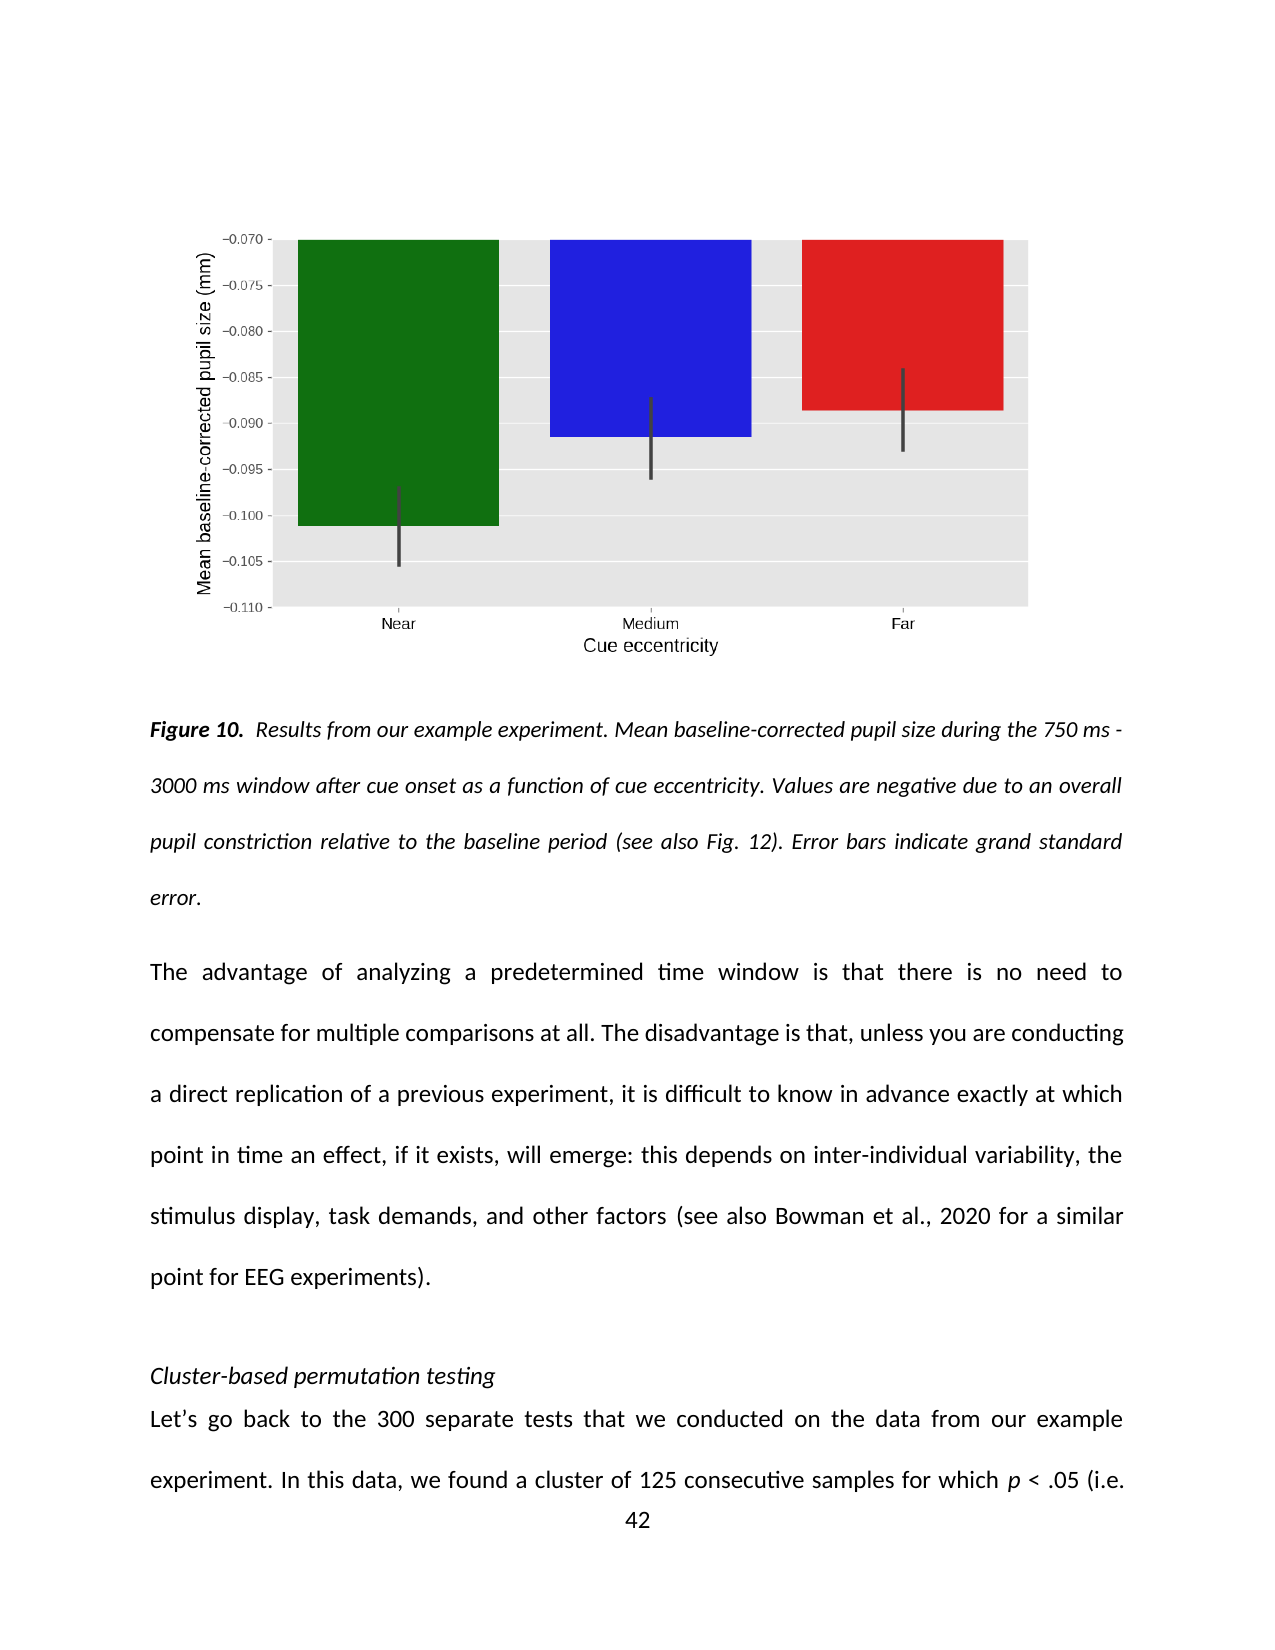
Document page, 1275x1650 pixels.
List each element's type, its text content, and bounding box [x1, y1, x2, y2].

picture [150, 180, 1125, 668]
text Let’s go back to the 300 separate tests that we conducted on the data from our example experiment. In this data, we found a cluster of 125 consecutive samples for which p < .05 (i.e. [150, 1403, 1125, 1494]
text The advantage of analyzing a predetermined time window is that there is no need to compensate for multiple comparisons at all. The disadvantage is that, unless you are conducting a direct replication of a previous experiment, it is difficult to know in advance exactly at which point in time an effect, if it exists, will emerge: this depends on inter-individual variability, the stimulus display, task demands, and other factors (see also Bowman et al., 2020 for a similar point for EEG experiments). [150, 956, 1125, 1292]
text Figure 10. Results from our example experiment. Mean baseline-corrected pupil size during the 750 ms - 3000 ms window after cue onset as a function of cue eccentricity. Values are negative due to an overall pupil constriction relative to the baseline period (see also Fig. 12). Error bars indicate grand standard error. [150, 715, 1125, 911]
subtitle Cluster-based permutation testing [150, 1360, 1125, 1390]
